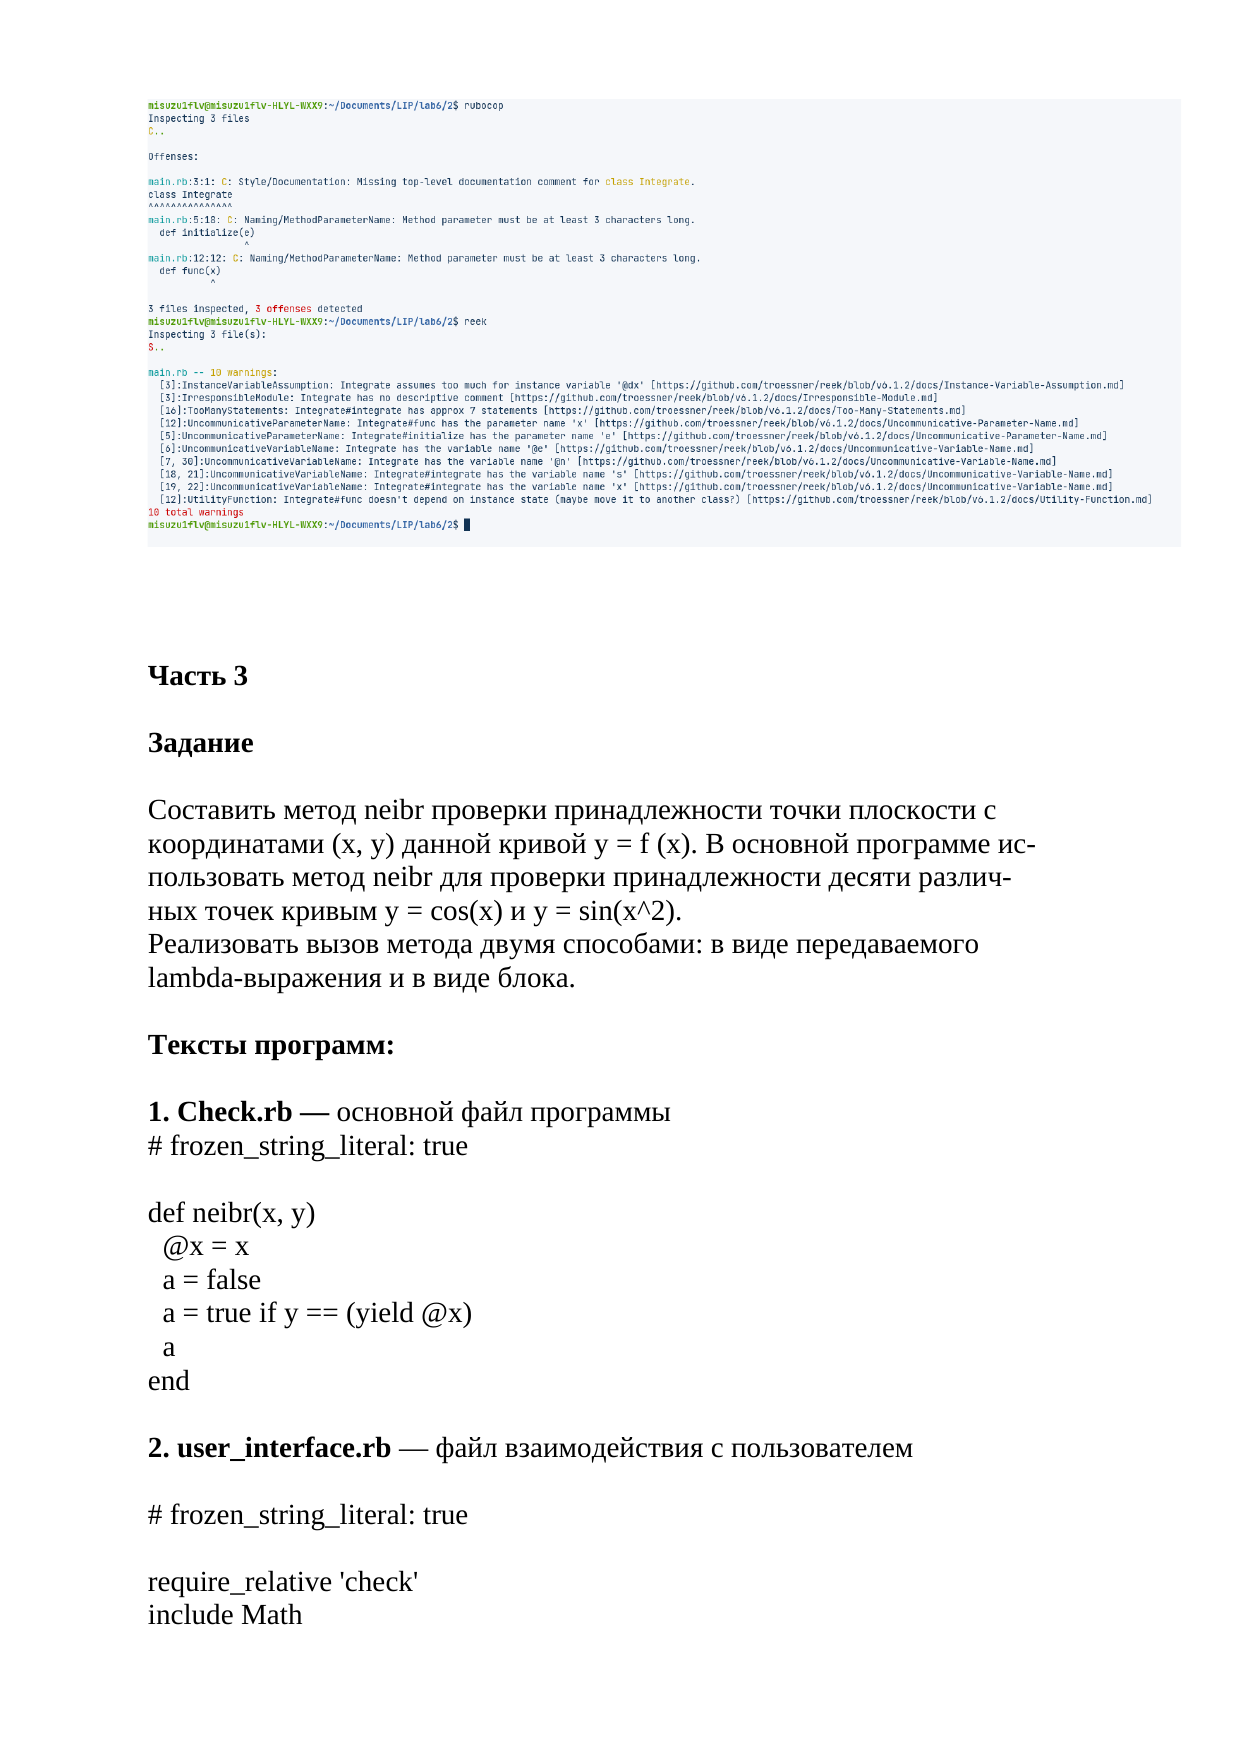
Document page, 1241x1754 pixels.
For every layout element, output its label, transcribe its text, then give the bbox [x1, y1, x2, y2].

text Задание [148, 725, 1181, 759]
text lambda-выражения и в виде блока. [148, 960, 1181, 994]
text end [148, 1363, 1181, 1396]
text координатами (x, y) данной кривой y = f (x). В основной программе ис- [148, 826, 1181, 859]
text # frozen_string_literal: true [148, 1497, 1181, 1530]
text 2. user_interface.rb — файл взаимодействия с пользователем [148, 1430, 1181, 1463]
text Тексты программ: [148, 1027, 1181, 1061]
text include Math [148, 1597, 1181, 1631]
text 1. Check.rb — основной файл программы [148, 1094, 1181, 1128]
text ных точек кривым y = cos(x) и y = sin(x^2). [148, 893, 1181, 927]
text пользовать метод neibr для проверки принадлежности десяти различ- [148, 859, 1181, 893]
text Реализовать вызов метода двумя способами: в виде передаваемого [148, 927, 1181, 960]
text def neibr(x, y) [148, 1195, 1181, 1228]
picture [147, 99, 1182, 547]
text # frozen_string_literal: true [148, 1128, 1181, 1161]
text Составить метод neibr проверки принадлежности точки плоскости с [148, 792, 1181, 826]
text a = true if y == (yield @x) [148, 1296, 1181, 1329]
text @x = x [148, 1228, 1181, 1262]
text a [148, 1329, 1181, 1363]
text require_relative 'check' [148, 1564, 1181, 1597]
text Часть 3 [148, 658, 1181, 692]
text a = false [148, 1262, 1181, 1296]
